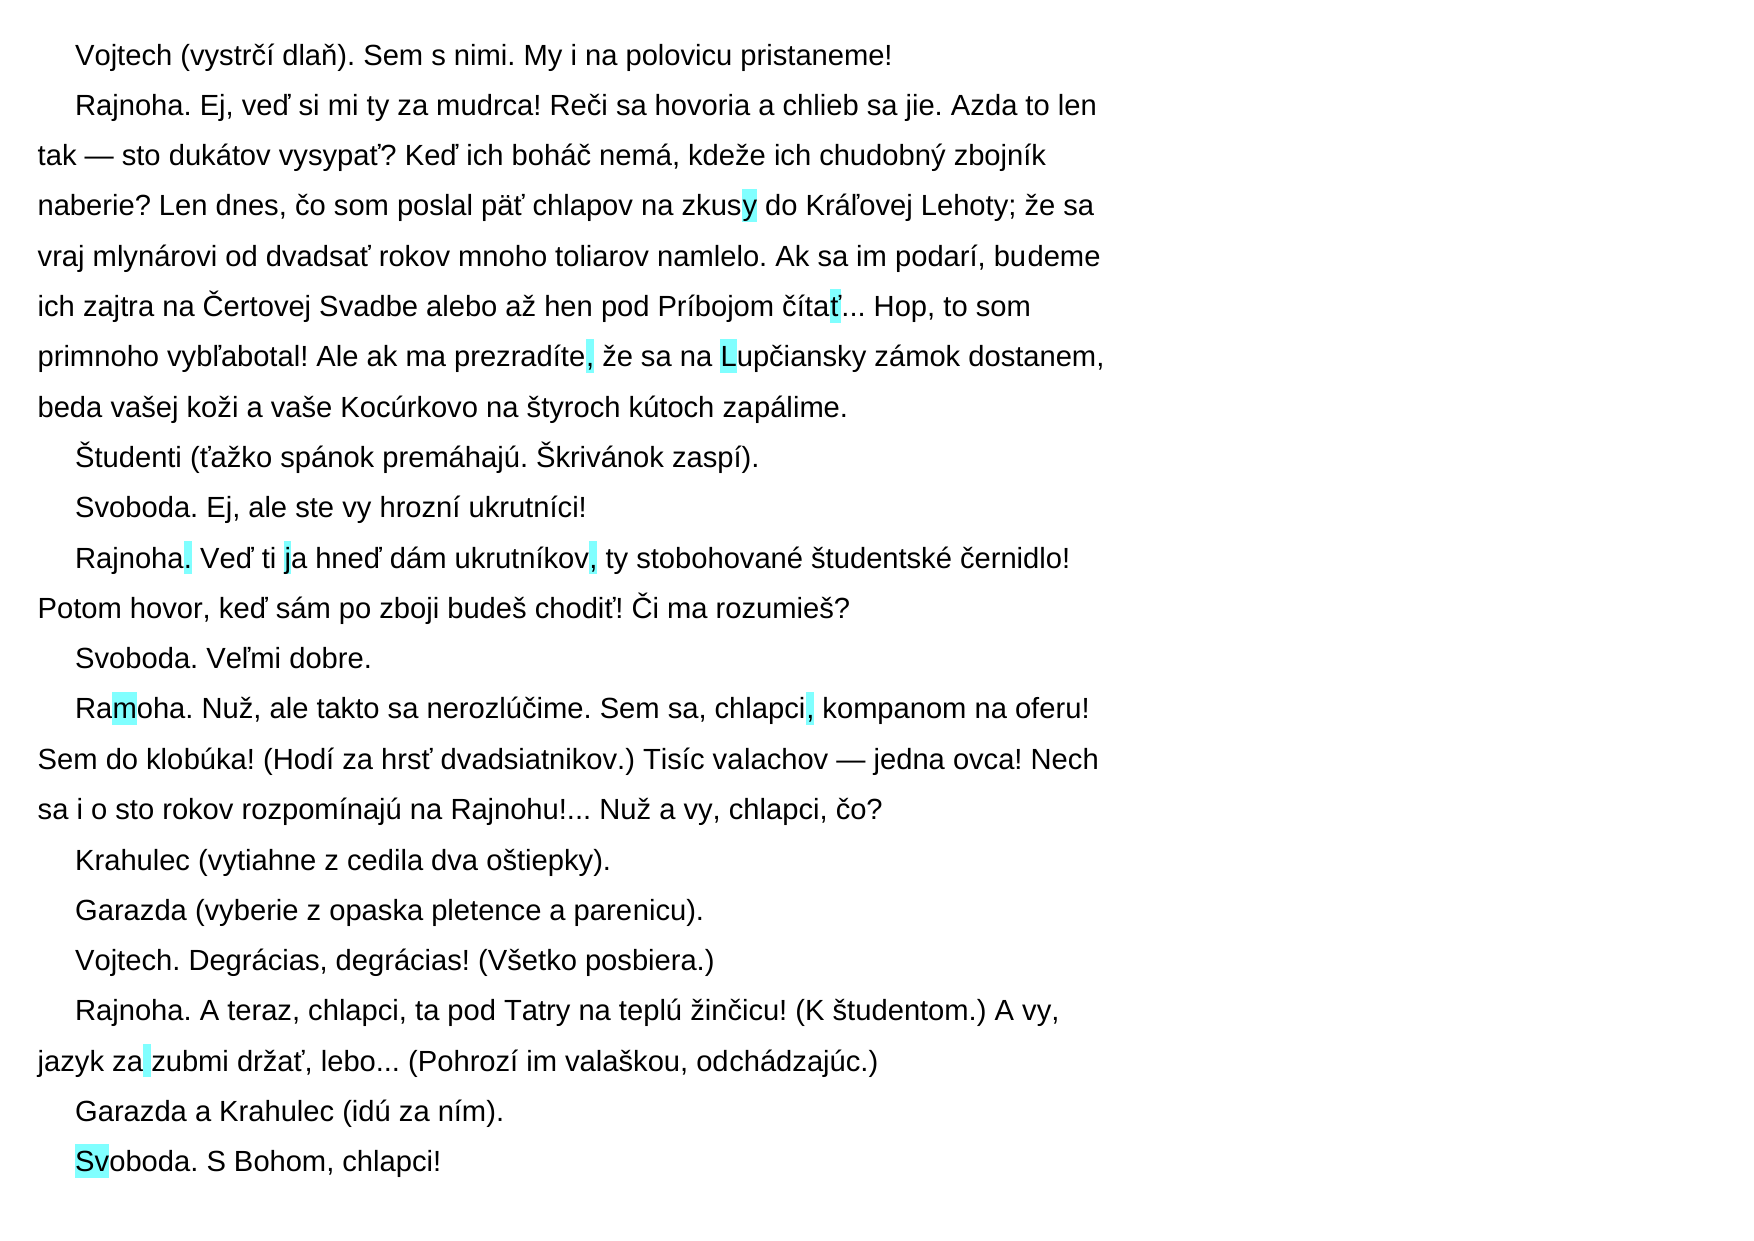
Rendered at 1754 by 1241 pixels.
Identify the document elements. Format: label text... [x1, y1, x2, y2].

text Študenti (ťažko spánok premáhajú. Škrivánok zaspí). [37, 440, 1130, 473]
text Svoboda. Veľmi dobre. [37, 641, 1130, 675]
text Rajnoha. A teraz, chlapci, ta pod Tatry na teplú žinčicu! (K študentom.) A vy, jazyk za zubmi držať, lebo... (Pohrozí im valaškou, od­chádzajúc.) [37, 993, 1130, 1077]
text Svoboda. Ej, ale ste vy hrozní ukrutníci! [37, 490, 1130, 524]
text Vojtech (vystrčí dlaň). Sem s nimi. My i na polovicu pristaneme! [37, 37, 1130, 71]
text Rajnoha. Ej, veď si mi ty za mudrca! Reči sa hovoria a chlieb sa jie. Azda to len tak — sto dukátov vysypať? Keď ich boháč nemá, kdeže ich chudobný zbojník naberie? Len dnes, čo som poslal päť chlapov na zkusy do Kráľovej Lehoty; že sa vraj mlynárovi od dvadsať rokov mnoho toliarov namlelo. Ak sa im podarí, bu­deme ich zajtra na Čertovej Svadbe alebo až hen pod Príbojom čítať... Hop, to som primnoho vybľabotal! Ale ak ma prezradíte, že sa na Lupčiansky zámok dostanem, beda vašej koži a vaše Kocúrkovo na štyroch kútoch za­pálime. [37, 88, 1130, 423]
text Garazda a Krahulec (idú za ním). [37, 1094, 1130, 1128]
text Rajnoha. Veď ti ja hneď dám ukrutníkov, ty stobohované študentské černidlo! Potom hovor, keď sám po zboji budeš chodiť! Či ma rozumieš? [37, 541, 1130, 624]
text Krahulec (vytiahne z cedila dva oštiepky). [37, 842, 1130, 876]
text Svoboda. S Bohom, chlapci! [37, 1144, 1130, 1178]
text Garazda (vyberie z opaska pletence a pare­nicu). [37, 893, 1130, 926]
text Vojtech. Degrácias, degrácias! (Všetko posbiera.) [37, 943, 1130, 977]
text Ramoha. Nuž, ale takto sa nerozlúčime. Sem sa, chlapci, kompanom na oferu! Sem do klo­búka! (Hodí za hrsť dvadsiatnikov.) Tisíc va­lachov — jedna ovca! Nech sa i o sto rokov rozpomínajú na Rajnohu!... Nuž a vy, chlapci, čo? [37, 692, 1130, 826]
